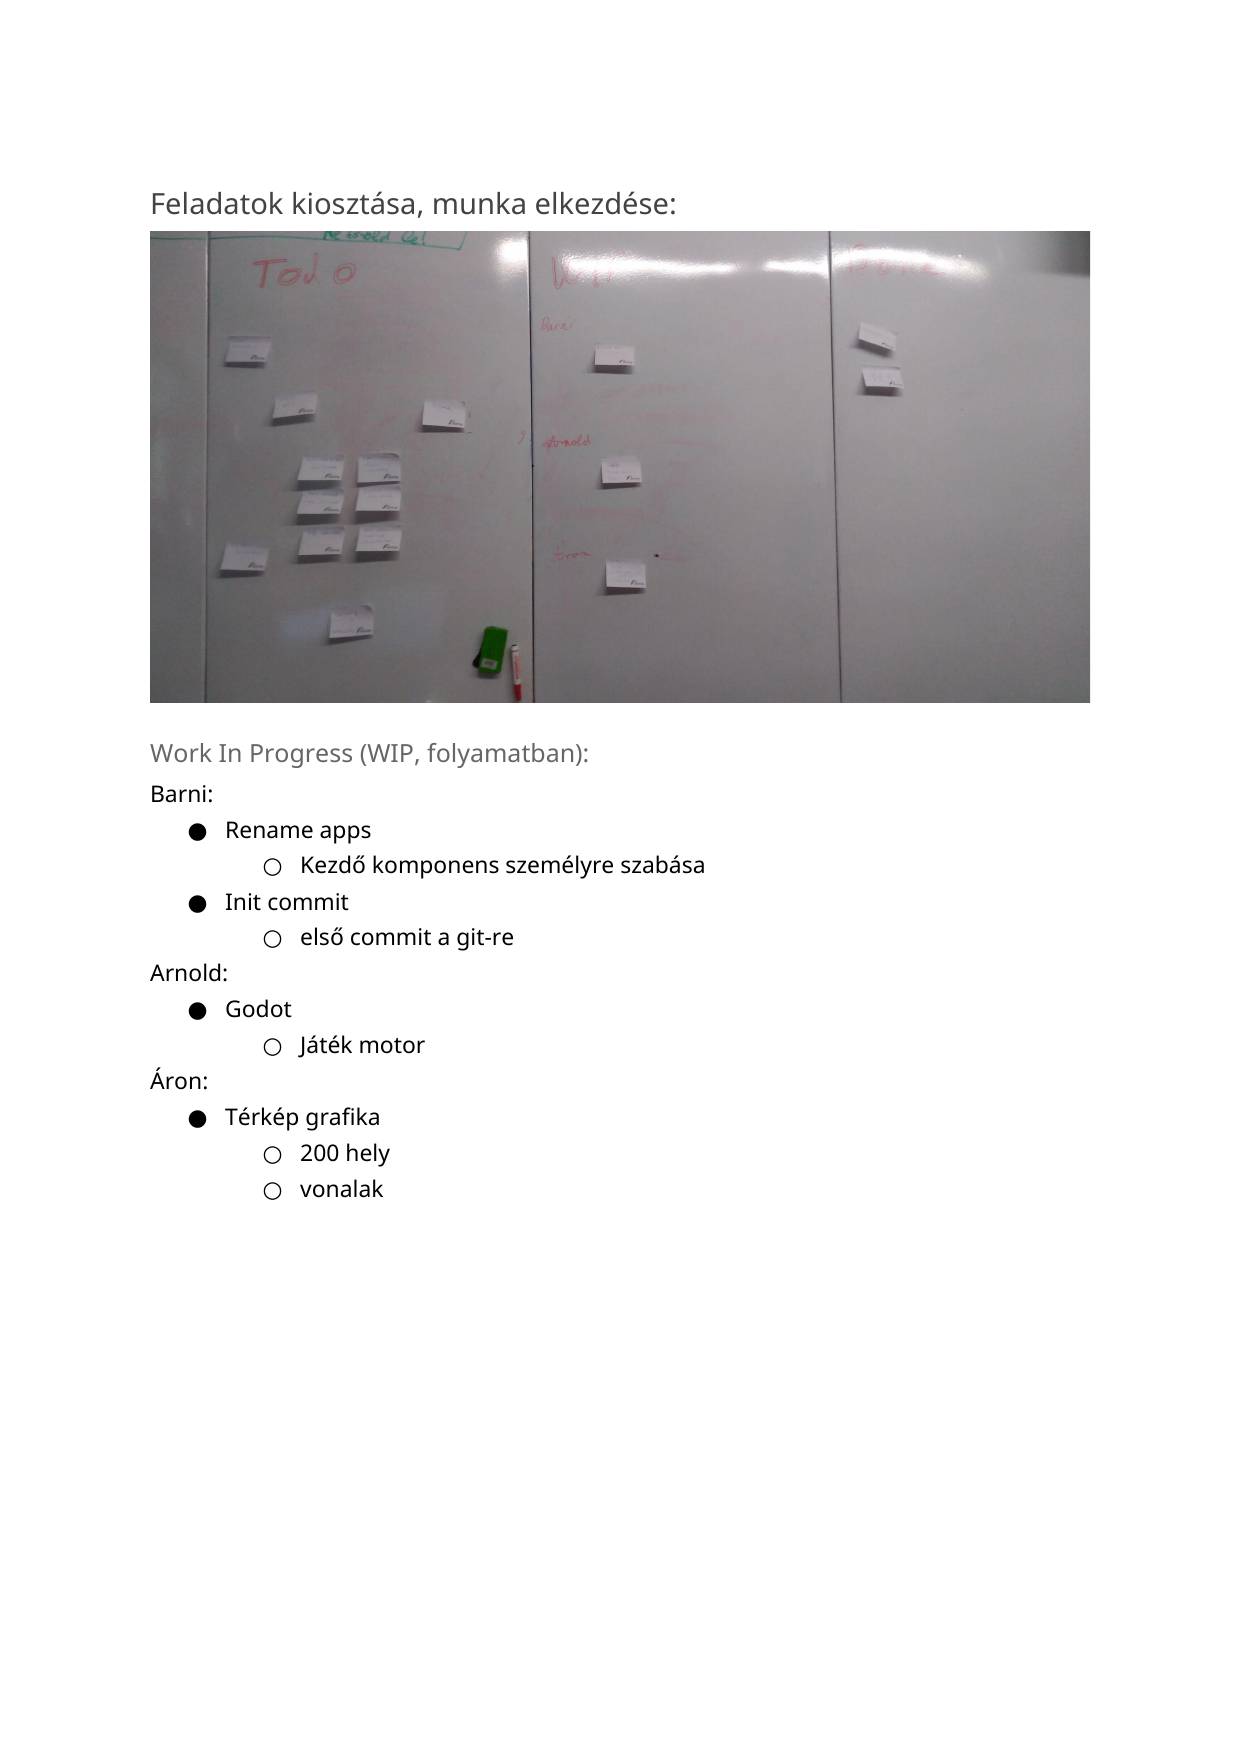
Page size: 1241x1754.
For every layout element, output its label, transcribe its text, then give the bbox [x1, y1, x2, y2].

subtitle Work In Progress (WIP, folyamatban): [150, 735, 1090, 769]
subtitle Feladatok kiosztása, munka elkezdése: [150, 183, 1090, 223]
list Rename apps [187, 813, 1090, 845]
list vonalak [262, 1173, 1090, 1204]
list első commit a git-re [262, 921, 1090, 953]
list Kezdő komponens személyre szabása [262, 849, 1090, 881]
list Játék motor [262, 1029, 1090, 1060]
list Godot [187, 993, 1090, 1024]
picture [150, 231, 1091, 703]
list 200 hely [262, 1137, 1090, 1168]
list Térkép grafika [187, 1101, 1090, 1132]
text Barni: [150, 778, 1090, 809]
text Áron: [150, 1065, 1090, 1096]
text Arnold: [150, 957, 1090, 988]
list Init commit [187, 885, 1090, 917]
